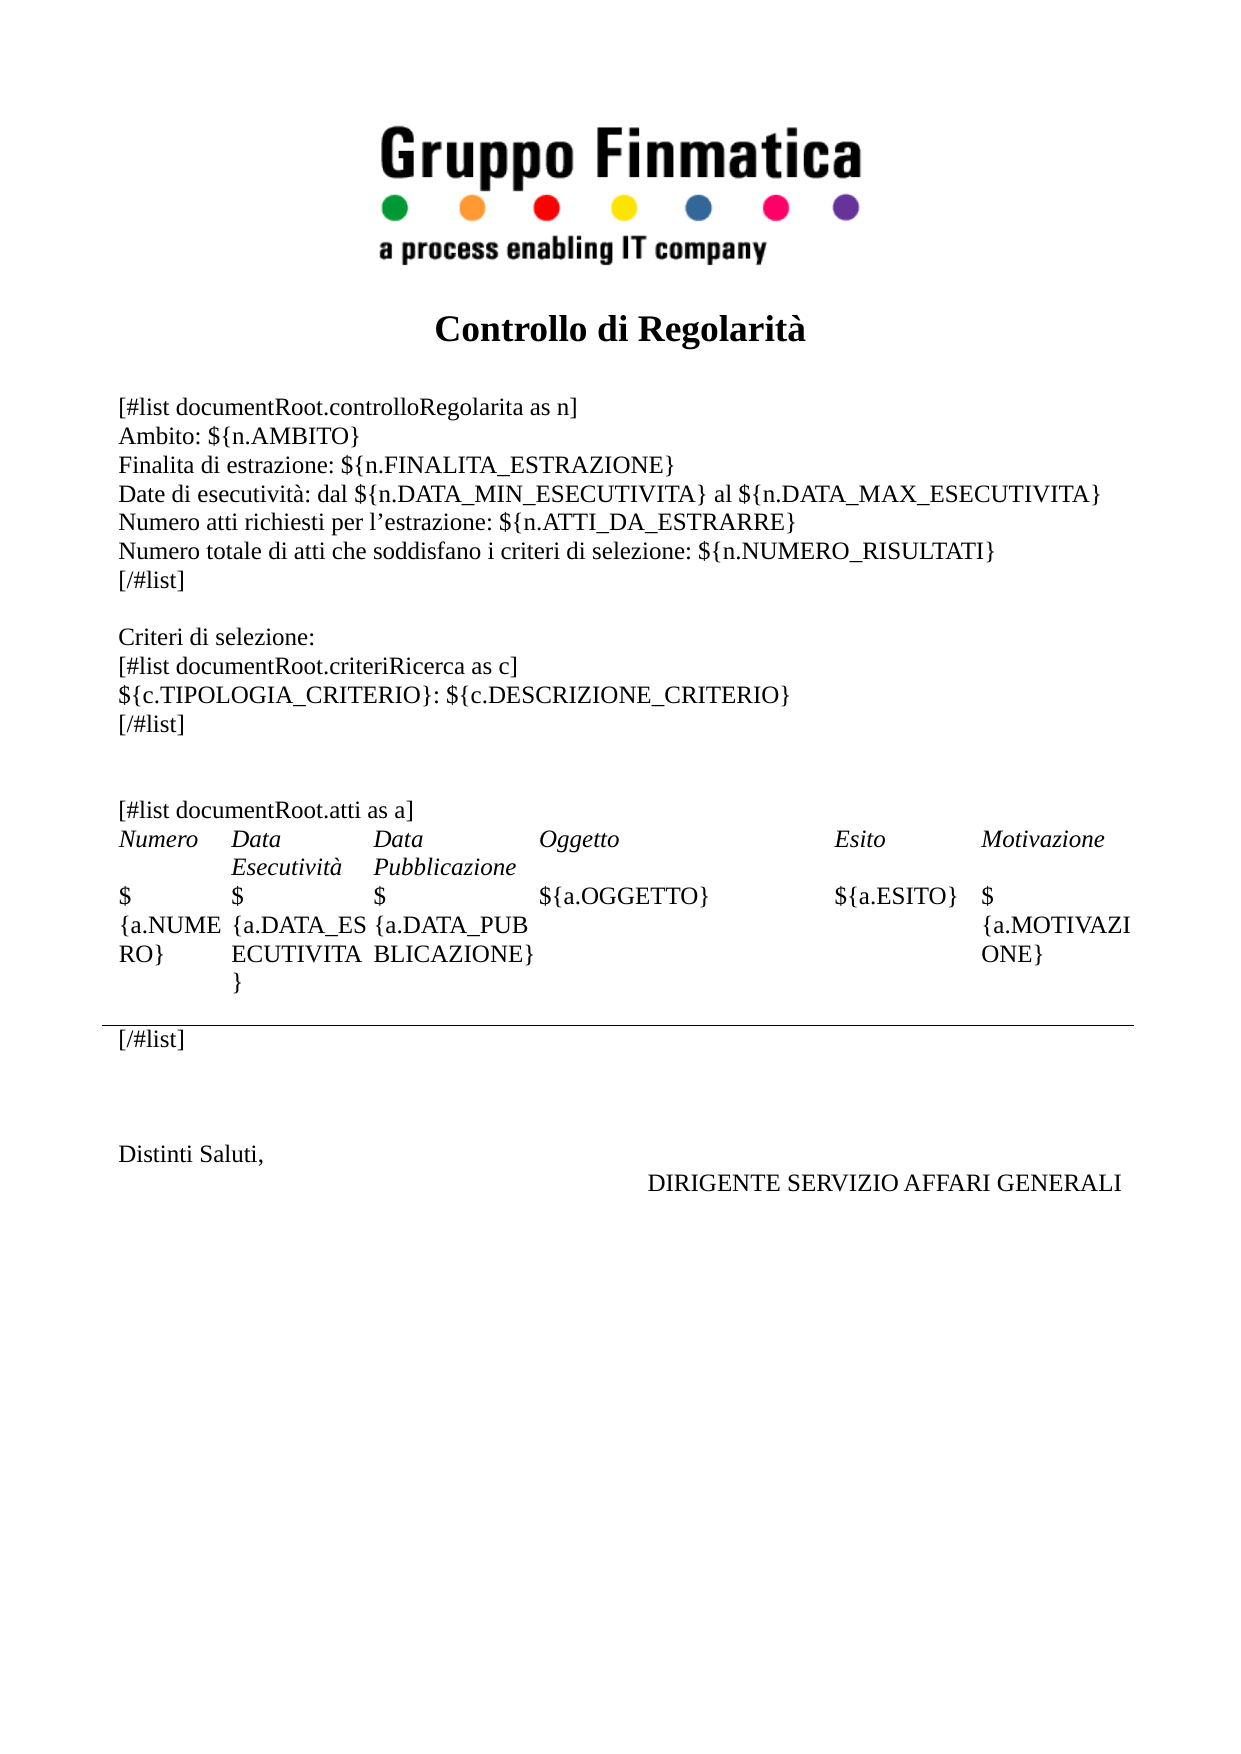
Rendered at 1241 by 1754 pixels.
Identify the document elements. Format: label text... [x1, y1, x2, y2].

table_header Esito [834, 824, 981, 881]
table_header Data Esecutività [231, 824, 373, 881]
table_cell ${a.ESITO} [834, 881, 981, 996]
table_header Data Pubblicazione [373, 824, 539, 881]
text [#list documentRoot.atti as a] [118, 795, 1122, 824]
text Date di esecutività: dal ${n.DATA_MIN_ESECUTIVITA} al ${n.DATA_MAX_ESECUTIVITA} [118, 479, 1122, 507]
table_cell [981, 996, 1134, 1024]
table_cell ${a.NUMERO} [119, 881, 231, 996]
text Numero atti richiesti per l’estrazione: ${n.ATTI_DA_ESTRARRE} [118, 507, 1122, 536]
text Ambito: ${n.AMBITO} [118, 421, 1122, 450]
text [/#list] [118, 1026, 1122, 1053]
text Numero totale di atti che soddisfano i criteri di selezione: ${n.NUMERO_RISULTATI} [118, 536, 1122, 565]
text Controllo di Regolarità [118, 306, 1122, 349]
table_header Numero [119, 824, 231, 881]
table_header Oggetto [539, 824, 834, 881]
table_header [102, 824, 118, 881]
text [/#list] [118, 709, 1122, 737]
table_header Motivazione [981, 824, 1134, 881]
table_cell ${a.MOTIVAZIONE} [981, 881, 1134, 996]
table_cell [102, 996, 834, 1024]
text Criteri di selezione: [118, 622, 1122, 651]
text [/#list] [118, 565, 1122, 594]
text Distinti Saluti, [118, 1139, 1122, 1168]
text ${c.TIPOLOGIA_CRITERIO}: ${c.DESCRIZIONE_CRITERIO} [118, 680, 1122, 709]
text Finalita di estrazione: ${n.FINALITA_ESTRAZIONE} [118, 450, 1122, 479]
table_cell [102, 881, 118, 996]
text [#list documentRoot.criteriRicerca as c] [118, 651, 1122, 680]
text [#list documentRoot.controlloRegolarita as n] [118, 392, 1122, 421]
table_cell ${a.DATA_ESECUTIVITA} [231, 881, 373, 996]
text DIRIGENTE SERVIZIO AFFARI GENERALI [118, 1168, 1122, 1197]
table_cell [834, 996, 981, 1024]
table_cell ${a.DATA_PUBBLICAZIONE} [373, 881, 539, 996]
picture [372, 118, 868, 278]
table_cell ${a.OGGETTO} [539, 881, 834, 996]
